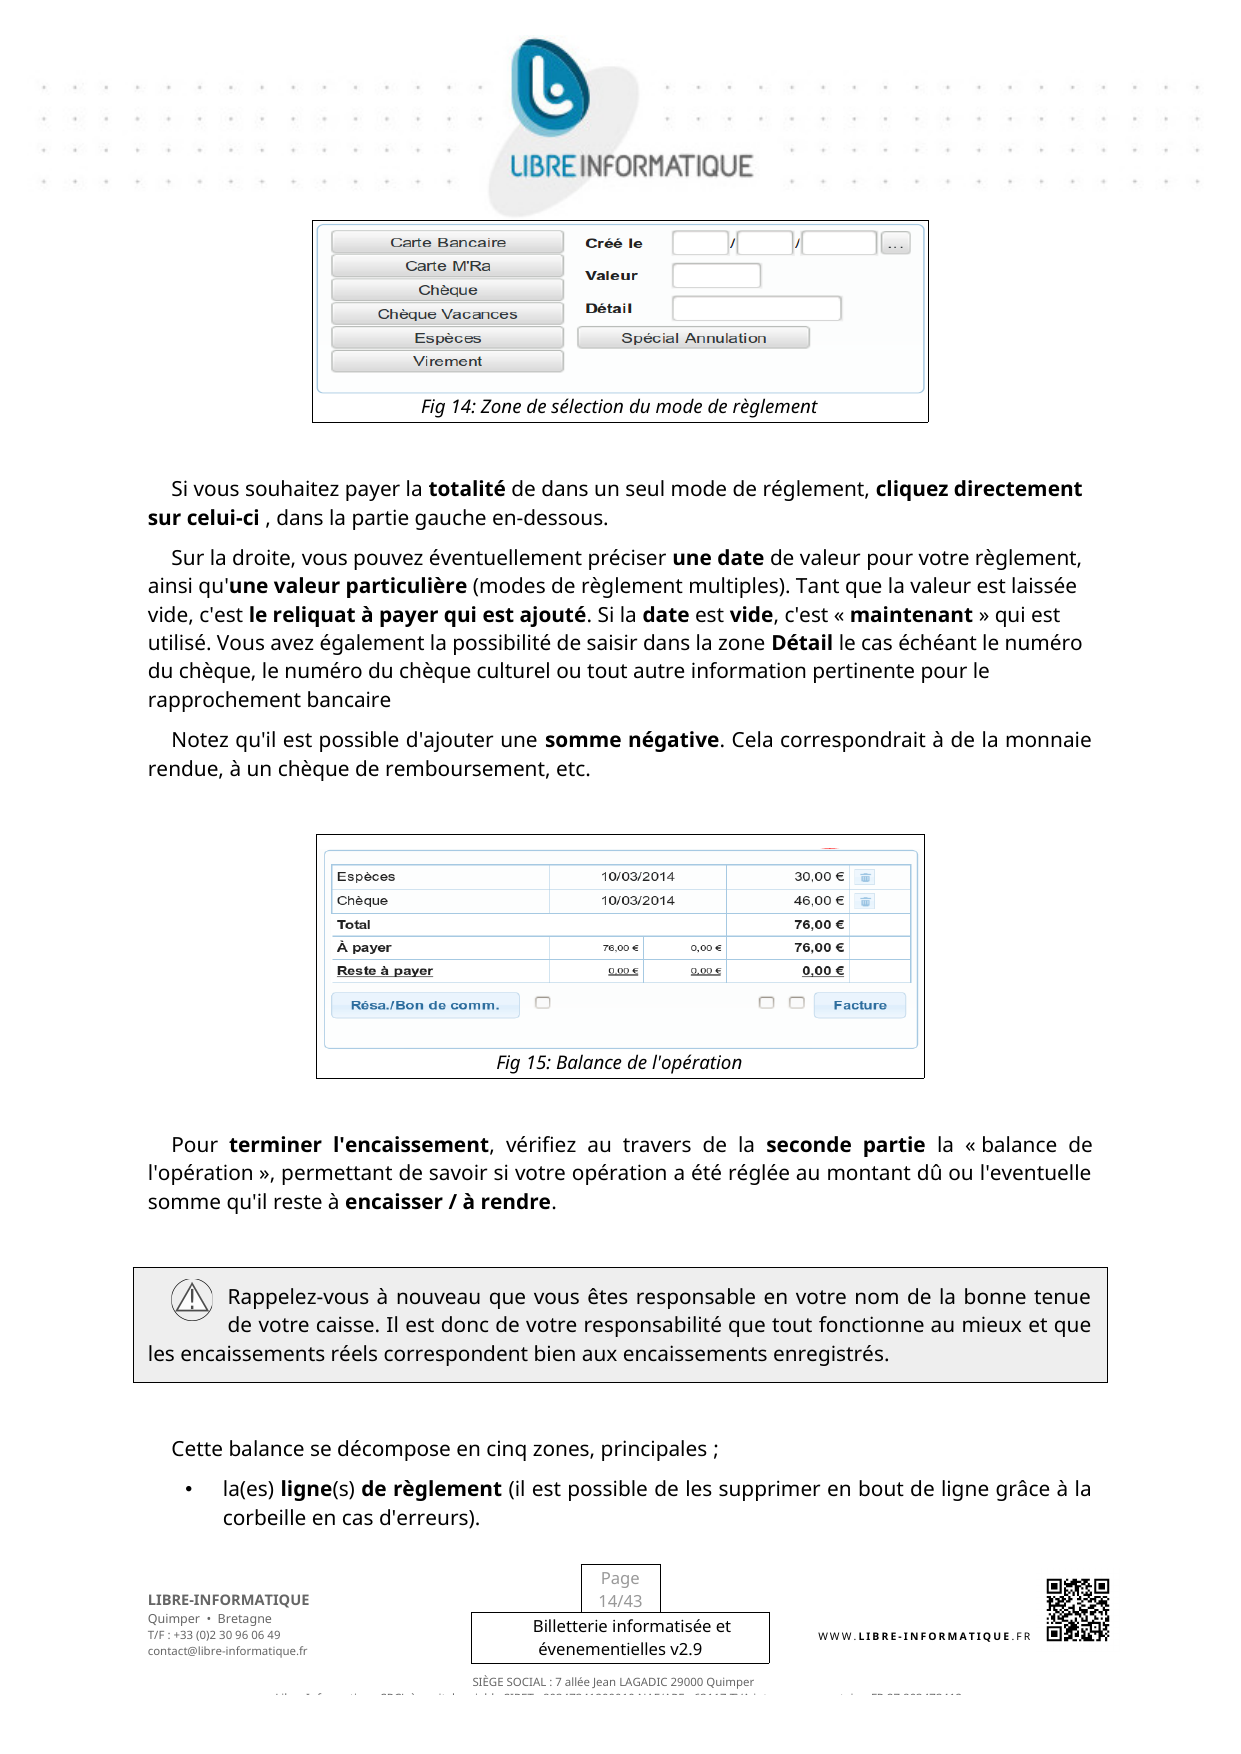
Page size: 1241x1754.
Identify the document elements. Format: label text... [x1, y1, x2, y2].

picture [1036, 1568, 1120, 1652]
text Fig 14: Zone de sélection du mode de règlement [315, 394, 925, 419]
text Notez qu'il est possible d'ajouter une somme négative. Cela correspondrait à de la monnaie rendue, à un chèque de remboursement, etc. [148, 725, 1093, 782]
text Si vous souhaitez payer la totalité de dans un seul mode de réglement, cliquez directement sur celui-ci , dans la partie gauche en-dessous. [148, 474, 1093, 531]
text Fig 15: Balance de l'opération [319, 1050, 921, 1075]
picture [27, 35, 1213, 220]
list la(es) ligne(s) de règlement (il est possible de les supprimer en bout de ligne grâce à la corbeille en cas d'erreurs). [185, 1474, 1093, 1531]
picture [319, 849, 922, 1050]
picture [171, 1279, 213, 1321]
text Cette balance se décompose en cinq zones, principales ; [148, 1434, 1093, 1463]
picture [315, 222, 925, 394]
text Pour terminer l'encaissement, vérifiez au travers de la seconde partie la « balance de l'opération », permettant de savoir si votre opération a été réglée au montant dû ou l'eventuelle somme qu'il reste à encaisser / à rendre. [148, 1130, 1093, 1215]
text Sur la droite, vous pouvez éventuellement préciser une date de valeur pour votre règlement, ainsi qu'une valeur particulière (modes de règlement multiples). Tant que la valeur est laissée vide, c'est le reliquat à payer qui est ajouté. Si la date est vide, c'est « maintenant » qui est utilisé. Vous avez également la possibilité de saisir dans la zone Détail le cas échéant le numéro du chèque, le numéro du chèque culturel ou tout autre information pertinente pour le rapprochement bancaire [148, 543, 1093, 713]
text Rappelez-vous à nouveau que vous êtes responsable en votre nom de la bonne tenue de votre caisse. Il est donc de votre responsabilité que tout fonctionne au mieux et que les encaissements réels correspondent bien aux encaissements enregistrés. [134, 1268, 1107, 1382]
